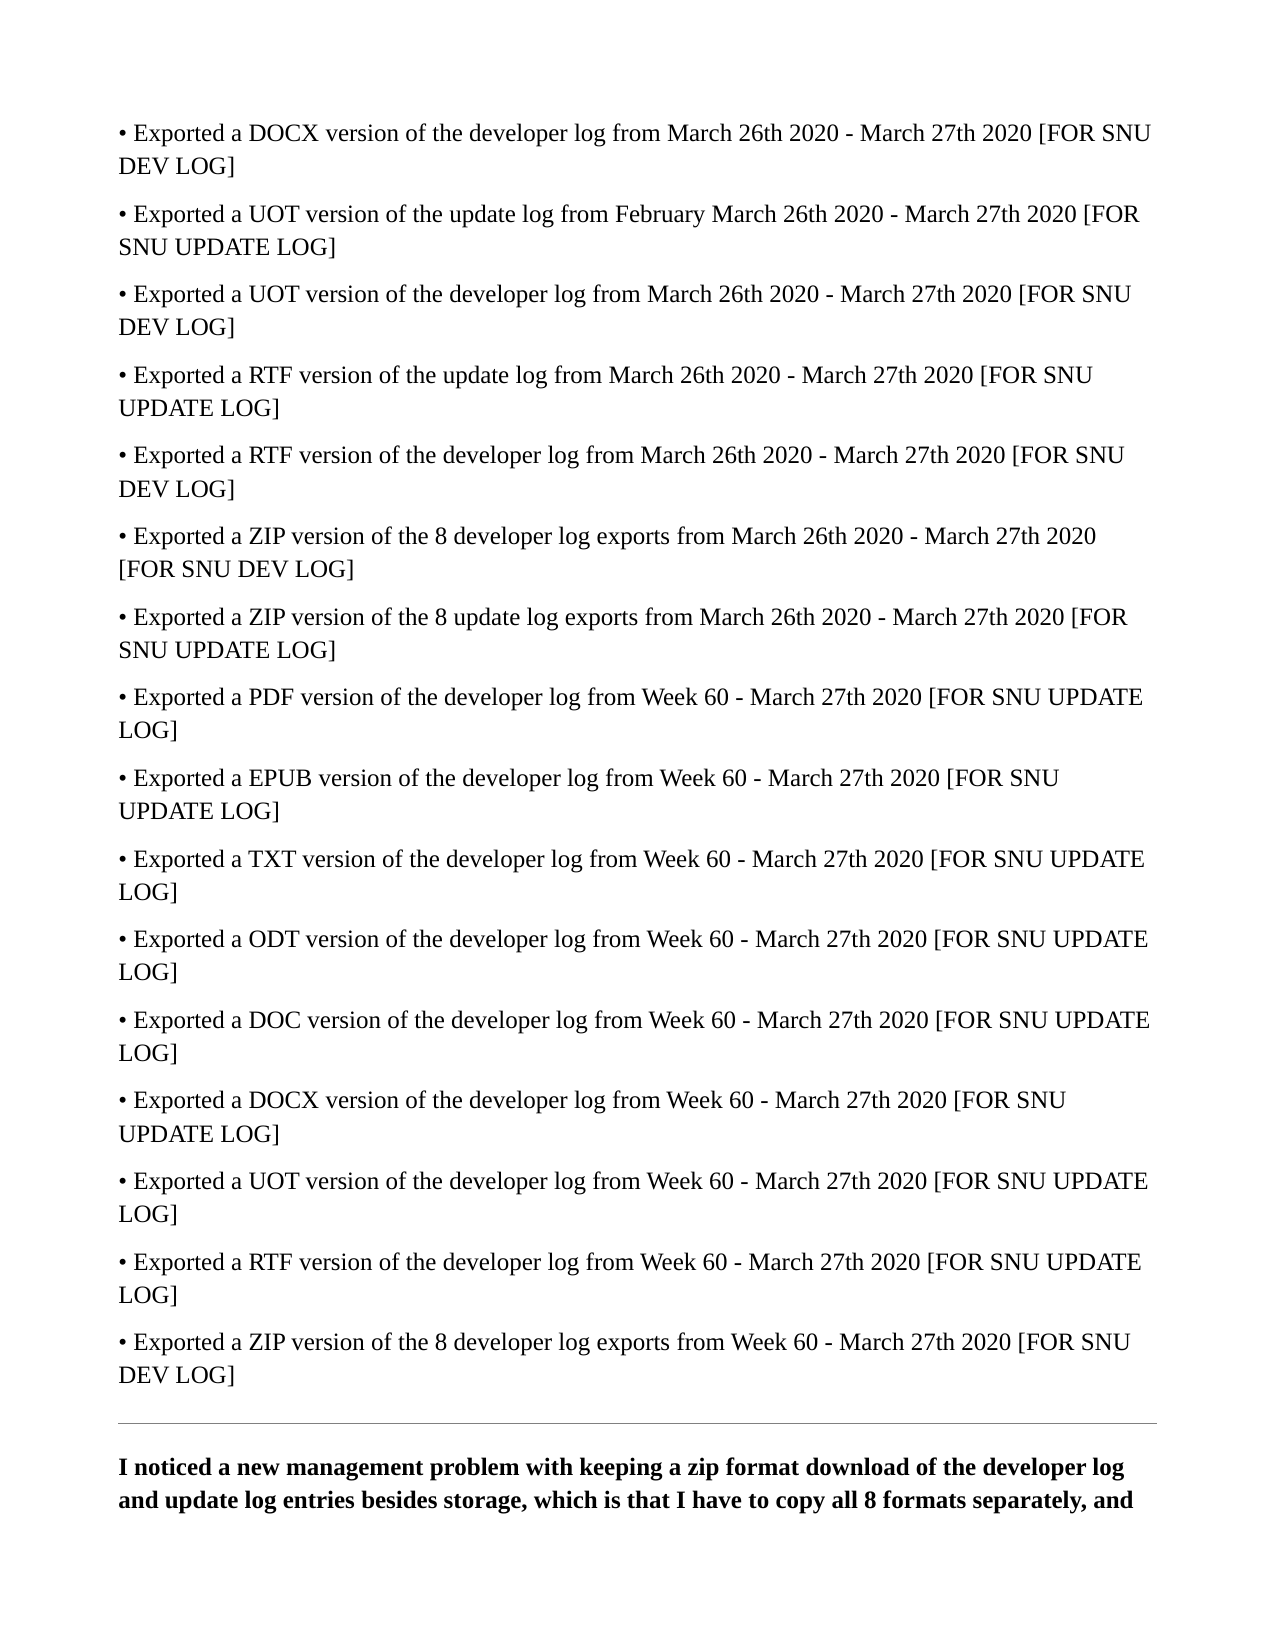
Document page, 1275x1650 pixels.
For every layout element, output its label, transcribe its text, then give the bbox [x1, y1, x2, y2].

text • Exported a DOCX version of the developer log from Week 60 - March 27th 2020 [FOR SNU UPDATE LOG] [118, 1086, 1157, 1147]
text • Exported a UOT version of the update log from February March 26th 2020 - March 27th 2020 [FOR SNU UPDATE LOG] [118, 199, 1157, 261]
text • Exported a PDF version of the developer log from Week 60 - March 27th 2020 [FOR SNU UPDATE LOG] [118, 682, 1157, 744]
text • Exported a EPUB version of the developer log from Week 60 - March 27th 2020 [FOR SNU UPDATE LOG] [118, 763, 1157, 825]
text • Exported a DOCX version of the developer log from March 26th 2020 - March 27th 2020 [FOR SNU DEV LOG] [118, 118, 1157, 180]
text • Exported a TXT version of the developer log from Week 60 - March 27th 2020 [FOR SNU UPDATE LOG] [118, 844, 1157, 906]
text • Exported a RTF version of the update log from March 26th 2020 - March 27th 2020 [FOR SNU UPDATE LOG] [118, 360, 1157, 422]
text • Exported a ZIP version of the 8 developer log exports from March 26th 2020 - March 27th 2020 [FOR SNU DEV LOG] [118, 521, 1157, 583]
text • Exported a UOT version of the developer log from Week 60 - March 27th 2020 [FOR SNU UPDATE LOG] [118, 1166, 1157, 1228]
text • Exported a DOC version of the developer log from Week 60 - March 27th 2020 [FOR SNU UPDATE LOG] [118, 1005, 1157, 1067]
text • Exported a RTF version of the developer log from March 26th 2020 - March 27th 2020 [FOR SNU DEV LOG] [118, 441, 1157, 502]
text I noticed a new management problem with keeping a zip format download of the developer log and update log entries besides storage, which is that I have to copy all 8 formats separately, and [118, 1452, 1157, 1514]
text • Exported a RTF version of the developer log from Week 60 - March 27th 2020 [FOR SNU UPDATE LOG] [118, 1247, 1157, 1309]
text • Exported a ZIP version of the 8 update log exports from March 26th 2020 - March 27th 2020 [FOR SNU UPDATE LOG] [118, 602, 1157, 664]
text • Exported a UOT version of the developer log from March 26th 2020 - March 27th 2020 [FOR SNU DEV LOG] [118, 279, 1157, 341]
text • Exported a ZIP version of the 8 developer log exports from Week 60 - March 27th 2020 [FOR SNU DEV LOG] [118, 1327, 1157, 1389]
text • Exported a ODT version of the developer log from Week 60 - March 27th 2020 [FOR SNU UPDATE LOG] [118, 924, 1157, 986]
